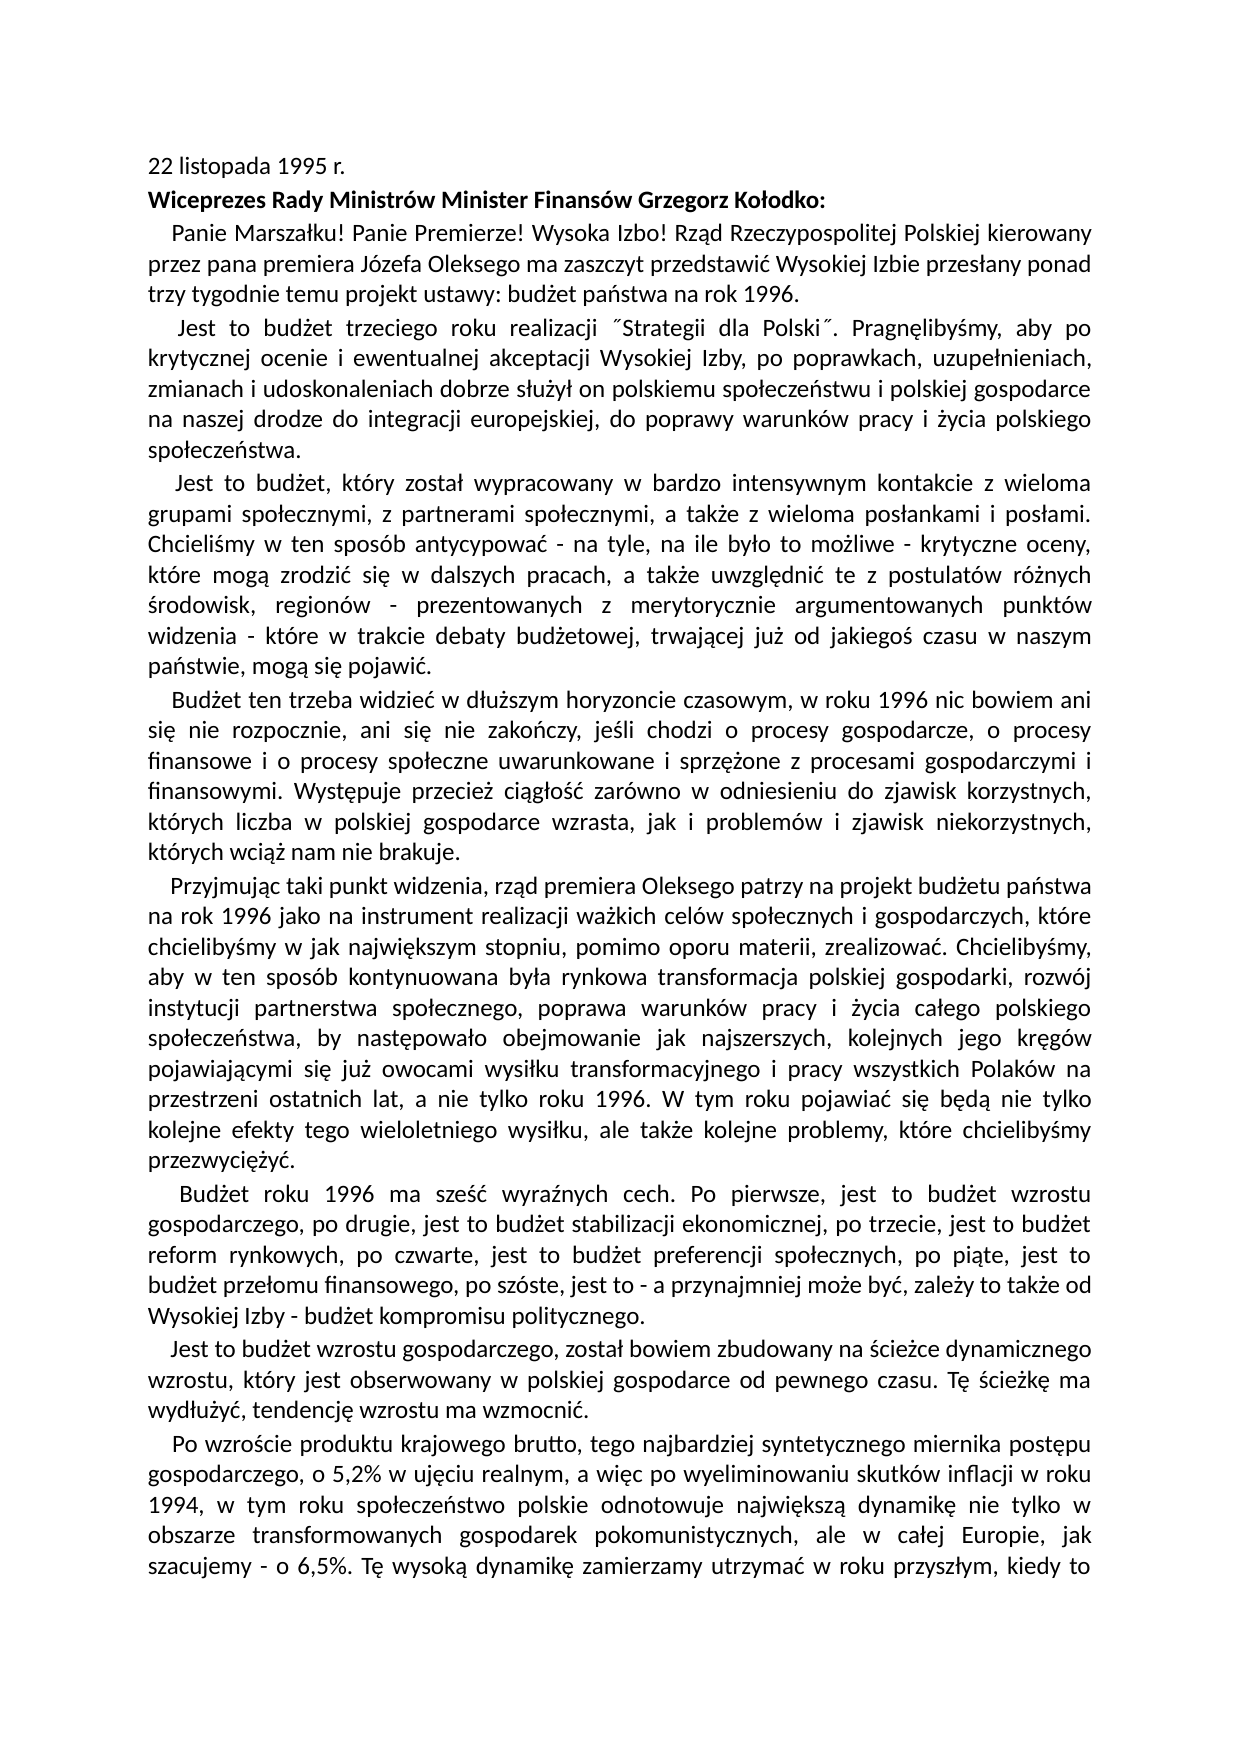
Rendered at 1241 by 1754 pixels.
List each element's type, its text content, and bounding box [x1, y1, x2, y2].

text Jest to budżet wzrostu gospodarczego, został bowiem zbudowany na ścieżce dynamicznego wzrostu, który jest obserwowany w polskiej gospodarce od pewnego czasu. Tę ścieżkę ma wydłużyć, tendencję wzrostu ma wzmocnić. [148, 1334, 1093, 1425]
text Wiceprezes Rady Ministrów Minister Finansów Grzegorz Kołodko: [148, 184, 1093, 214]
text Jest to budżet, który został wypracowany w bardzo intensywnym kontakcie z wieloma grupami społecznymi, z partnerami społecznymi, a także z wieloma posłankami i posłami. Chcieliśmy w ten sposób antycypować - na tyle, na ile było to możliwe - krytyczne oceny, które mogą zrodzić się w dalszych pracach, a także uwzględnić te z postulatów różnych środowisk, regionów - prezentowanych z merytorycznie argumentowanych punktów widzenia - które w trakcie debaty budżetowej, trwającej już od jakiegoś czasu w naszym państwie, mogą się pojawić. [148, 467, 1093, 681]
text Jest to budżet trzeciego roku realizacji ˝Strategii dla Polski˝. Pragnęlibyśmy, aby po krytycznej ocenie i ewentualnej akceptacji Wysokiej Izby, po poprawkach, uzupełnieniach, zmianach i udoskonaleniach dobrze służył on polskiemu społeczeństwu i polskiej gospodarce na naszej drodze do integracji europejskiej, do poprawy warunków pracy i życia polskiego społeczeństwa. [148, 312, 1093, 464]
text Budżet ten trzeba widzieć w dłuższym horyzoncie czasowym, w roku 1996 nic bowiem ani się nie rozpocznie, ani się nie zakończy, jeśli chodzi o procesy gospodarcze, o procesy finansowe i o procesy społeczne uwarunkowane i sprzężone z procesami gospodarczymi i finansowymi. Występuje przecież ciągłość zarówno w odniesieniu do zjawisk korzystnych, których liczba w polskiej gospodarce wzrasta, jak i problemów i zjawisk niekorzystnych, których wciąż nam nie brakuje. [148, 684, 1093, 867]
text Przyjmując taki punkt widzenia, rząd premiera Oleksego patrzy na projekt budżetu państwa na rok 1996 jako na instrument realizacji ważkich celów społecznych i gospodarczych, które chcielibyśmy w jak największym stopniu, pomimo oporu materii, zrealizować. Chcielibyśmy, aby w ten sposób kontynuowana była rynkowa transformacja polskiej gospodarki, rozwój instytucji partnerstwa społecznego, poprawa warunków pracy i życia całego polskiego społeczeństwa, by następowało obejmowanie jak najszerszych, kolejnych jego kręgów pojawiającymi się już owocami wysiłku transformacyjnego i pracy wszystkich Polaków na przestrzeni ostatnich lat, a nie tylko roku 1996. W tym roku pojawiać się będą nie tylko kolejne efekty tego wieloletniego wysiłku, ale także kolejne problemy, które chcielibyśmy przezwyciężyć. [148, 870, 1093, 1175]
text Panie Marszałku! Panie Premierze! Wysoka Izbo! Rząd Rzeczypospolitej Polskiej kierowany przez pana premiera Józefa Oleksego ma zaszczyt przedstawić Wysokiej Izbie przesłany ponad trzy tygodnie temu projekt ustawy: budżet państwa na rok 1996. [148, 217, 1093, 309]
text Budżet roku 1996 ma sześć wyraźnych cech. Po pierwsze, jest to budżet wzrostu gospodarczego, po drugie, jest to budżet stabilizacji ekonomicznej, po trzecie, jest to budżet reform rynkowych, po czwarte, jest to budżet preferencji społecznych, po piąte, jest to budżet przełomu finansowego, po szóste, jest to - a przynajmniej może być, zależy to także od Wysokiej Izby - budżet kompromisu politycznego. [148, 1178, 1093, 1331]
text 22 listopada 1995 r. [148, 151, 1093, 181]
text Po wzroście produktu krajowego brutto, tego najbardziej syntetycznego miernika postępu gospodarczego, o 5,2% w ujęciu realnym, a więc po wyeliminowaniu skutków inflacji w roku 1994, w tym roku społeczeństwo polskie odnotowuje największą dynamikę nie tylko w obszarze transformowanych gospodarek pokomunistycznych, ale w całej Europie, jak szacujemy - o 6,5%. Tę wysoką dynamikę zamierzamy utrzymać w roku przyszłym, kiedy to [148, 1428, 1093, 1581]
